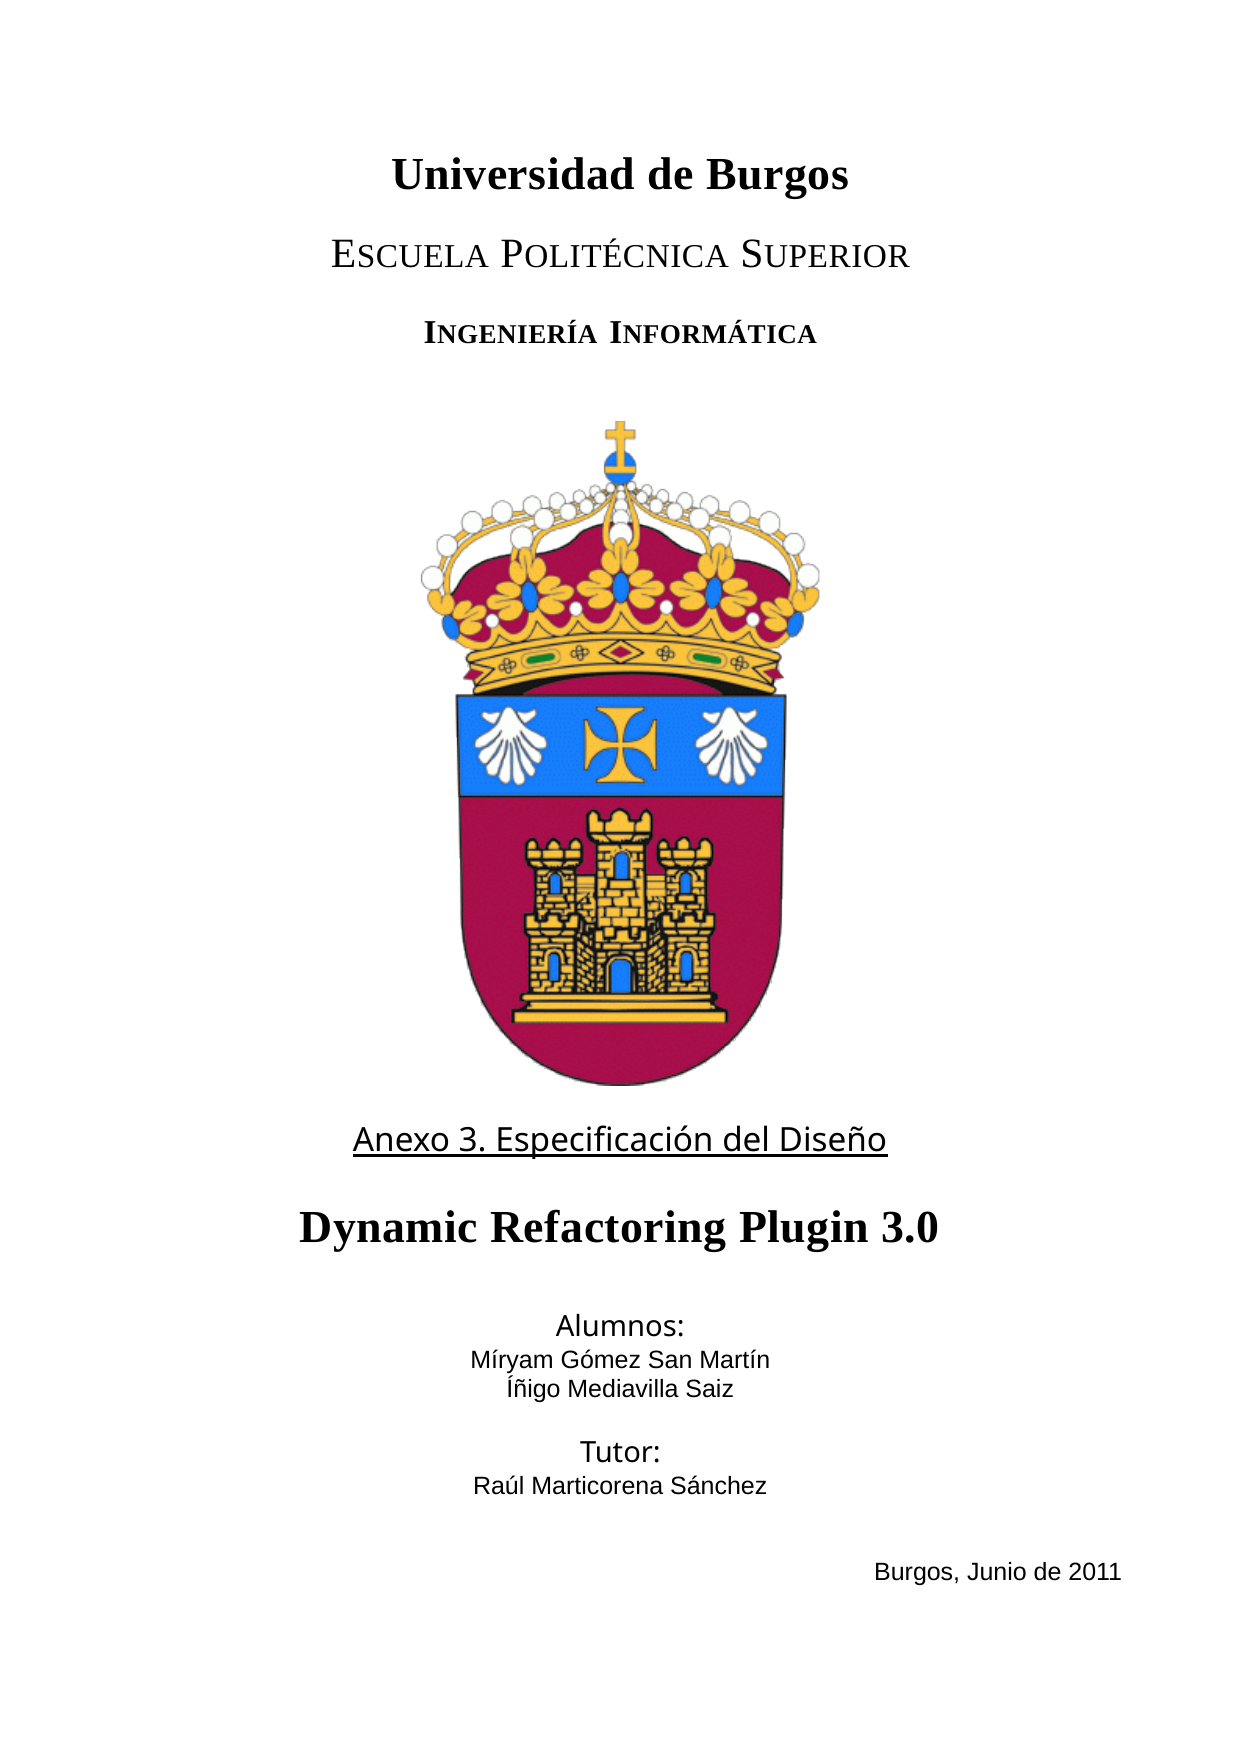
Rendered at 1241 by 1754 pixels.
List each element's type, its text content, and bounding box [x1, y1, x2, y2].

picture [288, 421, 953, 1086]
text Anexo 3. Especificación del Diseño [118, 1116, 1122, 1162]
title Dynamic Refactoring Plugin 3.0 [118, 1200, 1122, 1253]
text ESCUELA POLITÉCNICA SUPERIOR [118, 228, 1122, 276]
text Tutor: Raúl Marticorena Sánchez [118, 1431, 1122, 1500]
text Míryam Gómez San Martín Íñigo Mediavilla Saiz [118, 1345, 1122, 1431]
text Universidad de Burgos [118, 147, 1122, 199]
text Burgos, Junio de 2011 [118, 1557, 1122, 1586]
text INGENIERÍA INFORMÁTICA [118, 305, 1122, 353]
text Alumnos: [118, 1305, 1122, 1345]
